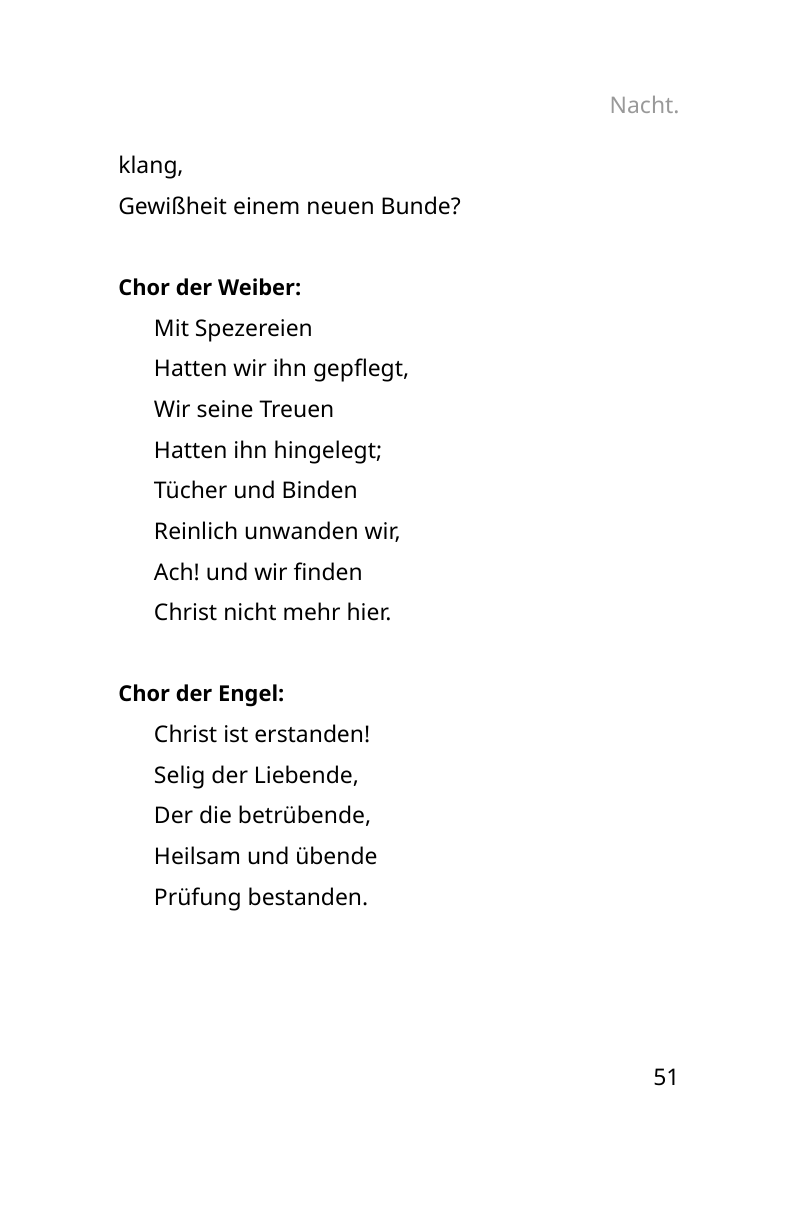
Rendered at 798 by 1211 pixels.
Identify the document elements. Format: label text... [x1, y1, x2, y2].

text Chor der Weiber: Mit Spezereien Hatten wir ihn gepflegt, Wir seine Treuen Hatten ihn hingelegt; Tücher und Binden Reinlich unwanden wir, Ach! und wir finden Christ nicht mehr hier. [118, 248, 679, 627]
text klang, Gewißheit einem neuen Bunde? [118, 149, 679, 221]
text Chor der Engel: Christ ist erstanden! Selig der Liebende, Der die betrübende, Heilsam und übende Prüfung bestanden. [118, 654, 679, 912]
